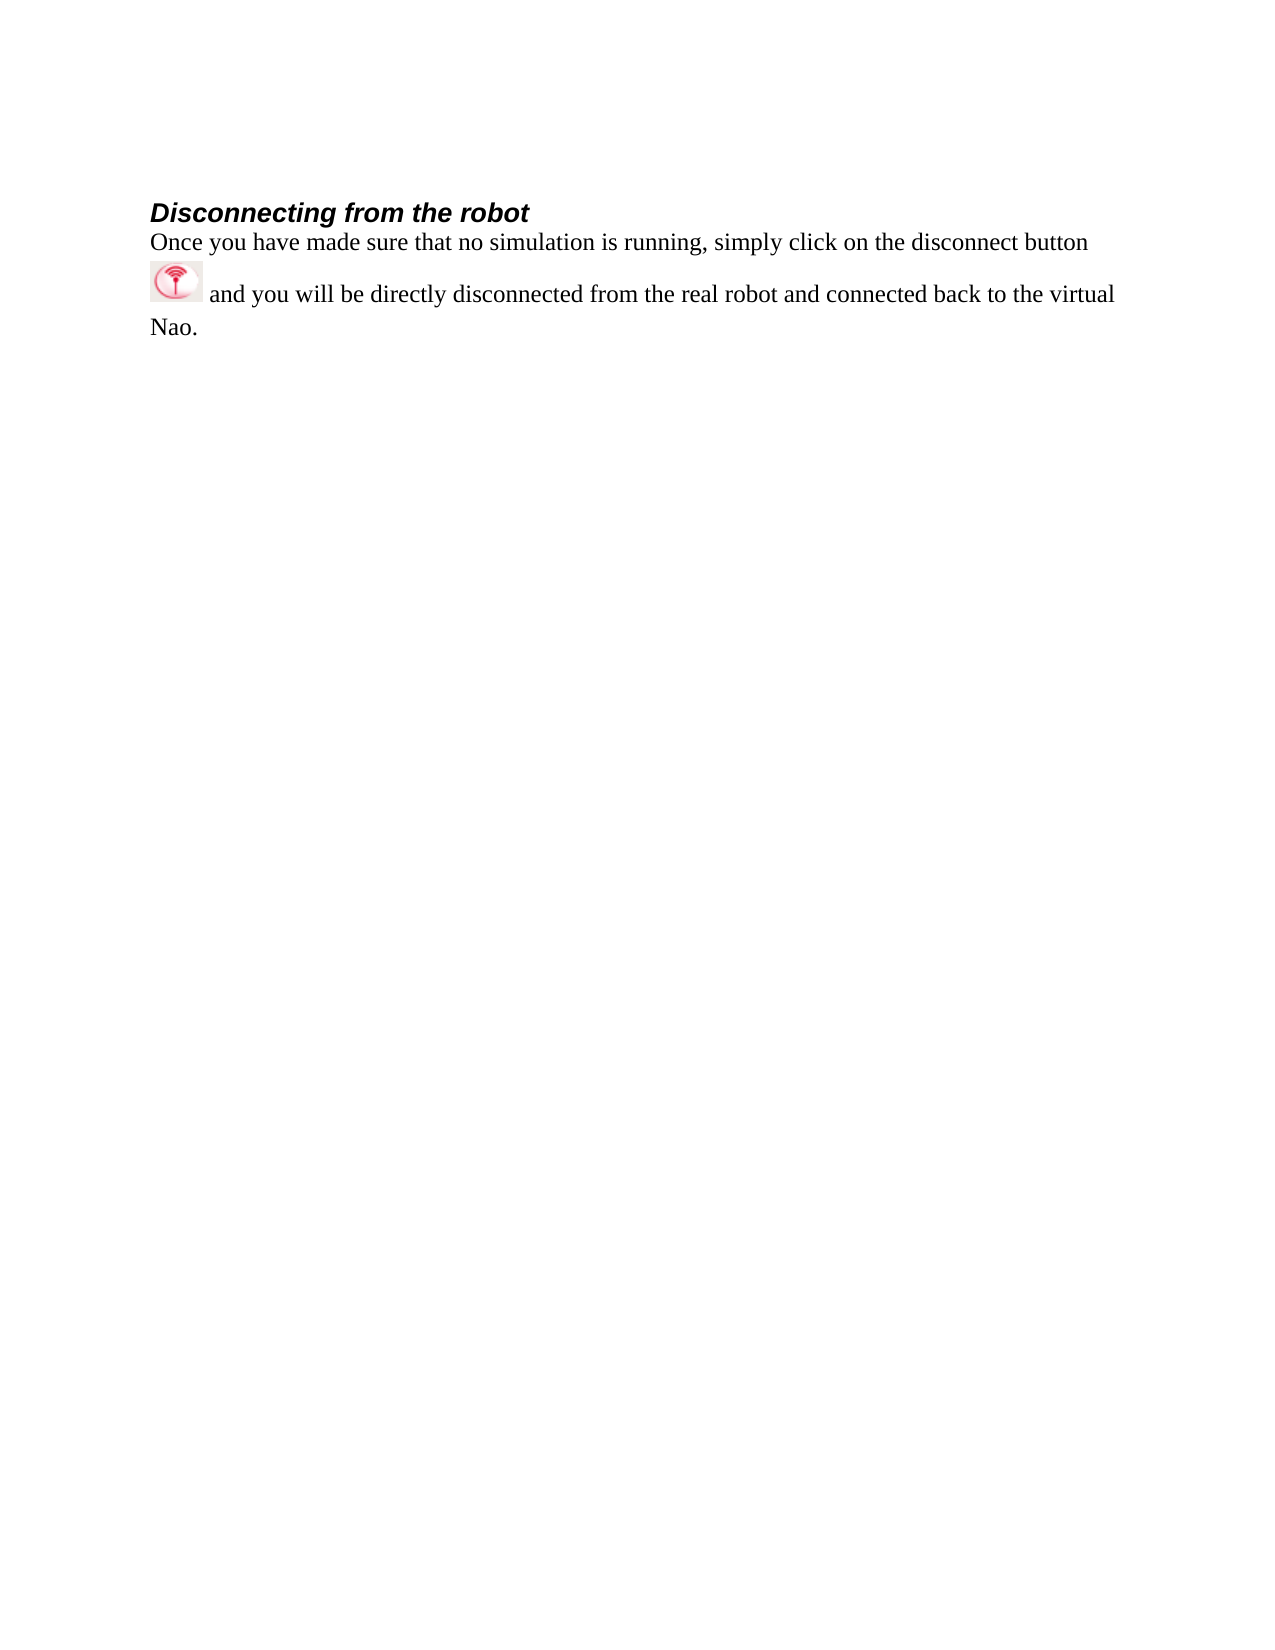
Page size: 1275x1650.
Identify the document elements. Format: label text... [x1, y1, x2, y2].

text Once you have made sure that no simulation is running, simply click on the disconnect button and you will be directly disconnected from the real robot and connected back to the virtual Nao. [150, 228, 1125, 341]
picture [150, 261, 203, 302]
subtitle Disconnecting from the robot [150, 198, 1125, 228]
